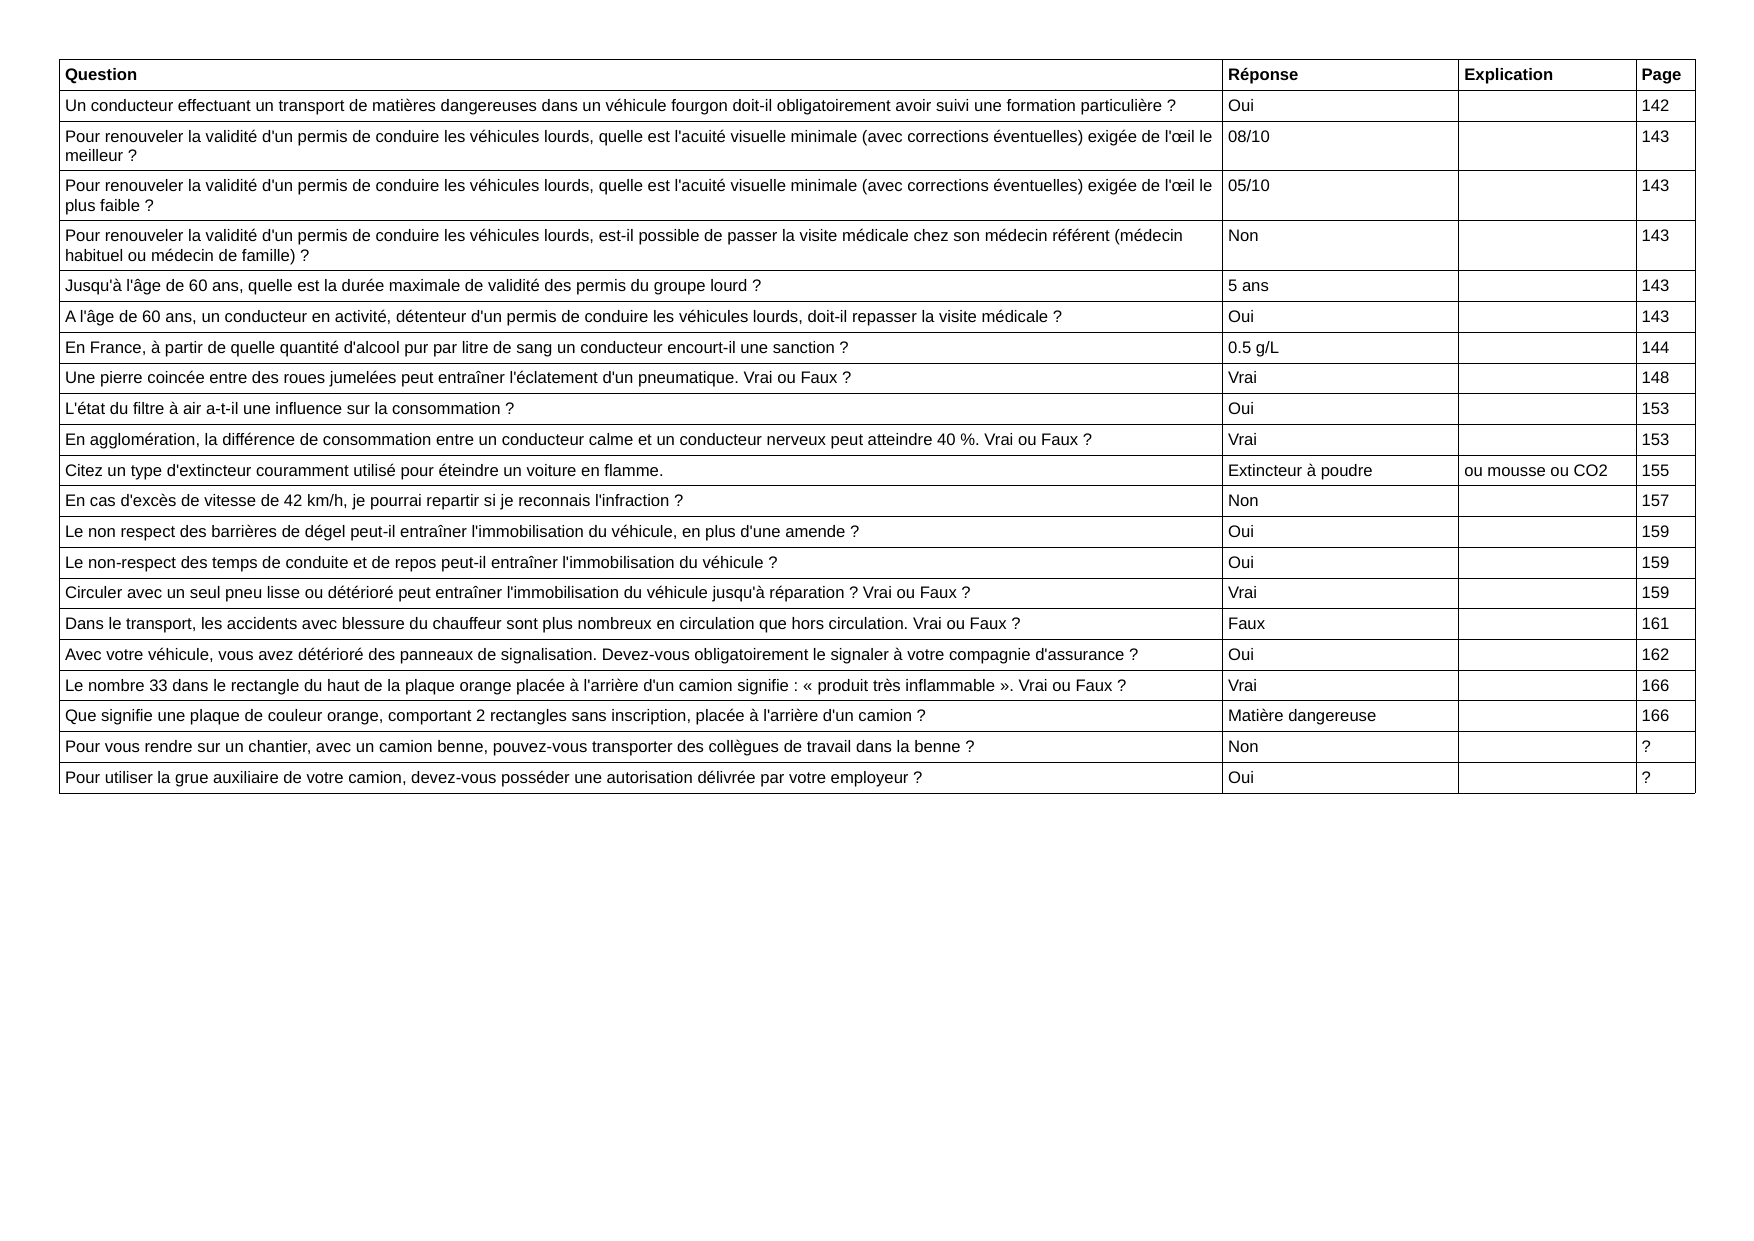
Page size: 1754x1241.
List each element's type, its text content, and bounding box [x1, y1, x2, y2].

table_cell Vrai [1223, 579, 1458, 608]
table_cell Le non respect des barrières de dégel peut-il entraîner l'immobilisation du véhicule, en plus d'une amende ? [60, 517, 1222, 547]
table_cell L'état du filtre à air a-t-il une influence sur la consommation ? [60, 394, 1222, 424]
table_cell 144 [1637, 333, 1695, 362]
table_cell 153 [1637, 425, 1695, 454]
table_cell 166 [1637, 671, 1695, 700]
table_cell 08/10 [1223, 122, 1458, 170]
table_cell [1459, 517, 1636, 547]
table_cell Non [1223, 732, 1458, 762]
table_cell Citez un type d'extincteur couramment utilisé pour éteindre un voiture en flamme. [60, 456, 1222, 485]
table_cell [1459, 425, 1636, 454]
table_cell Le non-respect des temps de conduite et de repos peut-il entraîner l'immobilisation du véhicule ? [60, 548, 1222, 577]
table_cell 5 ans [1223, 271, 1458, 301]
table_cell Que signifie une plaque de couleur orange, comportant 2 rectangles sans inscription, placée à l'arrière d'un camion ? [60, 701, 1222, 731]
table_cell 155 [1637, 456, 1695, 485]
table_cell 159 [1637, 579, 1695, 608]
table_cell Un conducteur effectuant un transport de matières dangereuses dans un véhicule fourgon doit-il obligatoirement avoir suivi une formation particulière ? [60, 91, 1222, 121]
table_cell [1459, 364, 1636, 393]
table_cell En France, à partir de quelle quantité d'alcool pur par litre de sang un conducteur encourt-il une sanction ? [60, 333, 1222, 362]
table_header Question [60, 60, 1222, 90]
table_cell 159 [1637, 517, 1695, 547]
table_cell 153 [1637, 394, 1695, 424]
table_cell 148 [1637, 364, 1695, 393]
table_cell [1459, 122, 1636, 170]
table_cell Oui [1223, 517, 1458, 547]
table_cell 166 [1637, 701, 1695, 731]
table_cell 159 [1637, 548, 1695, 577]
table_cell [1459, 548, 1636, 577]
table_cell [1459, 486, 1636, 516]
table_cell En agglomération, la différence de consommation entre un conducteur calme et un conducteur nerveux peut atteindre 40 %. Vrai ou Faux ? [60, 425, 1222, 454]
table_cell Extincteur à poudre [1223, 456, 1458, 485]
table_cell Vrai [1223, 425, 1458, 454]
table_cell 0.5 g/L [1223, 333, 1458, 362]
table_cell ou mousse ou CO2 [1459, 456, 1636, 485]
table_cell 142 [1637, 91, 1695, 121]
table_cell Oui [1223, 640, 1458, 670]
table_cell Non [1223, 486, 1458, 516]
table_header Réponse [1223, 60, 1458, 90]
table_cell Faux [1223, 609, 1458, 639]
table_cell 143 [1637, 271, 1695, 301]
table_cell Jusqu'à l'âge de 60 ans, quelle est la durée maximale de validité des permis du groupe lourd ? [60, 271, 1222, 301]
table_cell 161 [1637, 609, 1695, 639]
table_cell Pour utiliser la grue auxiliaire de votre camion, devez-vous posséder une autorisation délivrée par votre employeur ? [60, 763, 1222, 793]
table_cell [1459, 732, 1636, 762]
table_cell [1459, 91, 1636, 121]
table_cell [1459, 333, 1636, 362]
table_cell Vrai [1223, 364, 1458, 393]
table_cell Non [1223, 221, 1458, 270]
table_cell Une pierre coincée entre des roues jumelées peut entraîner l'éclatement d'un pneumatique. Vrai ou Faux ? [60, 364, 1222, 393]
table_cell 05/10 [1223, 171, 1458, 220]
table_cell [1459, 609, 1636, 639]
table_cell Pour renouveler la validité d'un permis de conduire les véhicules lourds, est-il possible de passer la visite médicale chez son médecin référent (médecin habituel ou médecin de famille) ? [60, 221, 1222, 270]
table_cell Pour vous rendre sur un chantier, avec un camion benne, pouvez-vous transporter des collègues de travail dans la benne ? [60, 732, 1222, 762]
table_cell Oui [1223, 548, 1458, 577]
table_cell 157 [1637, 486, 1695, 516]
table_cell 162 [1637, 640, 1695, 670]
table_cell [1459, 763, 1636, 793]
table_cell En cas d'excès de vitesse de 42 km/h, je pourrai repartir si je reconnais l'infraction ? [60, 486, 1222, 516]
table_cell Vrai [1223, 671, 1458, 700]
table_cell Matière dangereuse [1223, 701, 1458, 731]
table_cell 143 [1637, 122, 1695, 170]
table_cell [1459, 221, 1636, 270]
table_cell Circuler avec un seul pneu lisse ou détérioré peut entraîner l'immobilisation du véhicule jusqu'à réparation ? Vrai ou Faux ? [60, 579, 1222, 608]
table_cell A l'âge de 60 ans, un conducteur en activité, détenteur d'un permis de conduire les véhicules lourds, doit-il repasser la visite médicale ? [60, 302, 1222, 332]
table_cell 143 [1637, 221, 1695, 270]
table_header Explication [1459, 60, 1636, 90]
table_cell Le nombre 33 dans le rectangle du haut de la plaque orange placée à l'arrière d'un camion signifie : « produit très inflammable ». Vrai ou Faux ? [60, 671, 1222, 700]
table_cell ? [1637, 732, 1695, 762]
table_cell Oui [1223, 763, 1458, 793]
table_cell 143 [1637, 171, 1695, 220]
table_cell ? [1637, 763, 1695, 793]
table_cell Pour renouveler la validité d'un permis de conduire les véhicules lourds, quelle est l'acuité visuelle minimale (avec corrections éventuelles) exigée de l'œil le meilleur ? [60, 122, 1222, 170]
table_cell [1459, 640, 1636, 670]
table_cell Oui [1223, 394, 1458, 424]
table_cell [1459, 302, 1636, 332]
table_cell [1459, 271, 1636, 301]
table_cell [1459, 671, 1636, 700]
table_cell 143 [1637, 302, 1695, 332]
table_cell [1459, 701, 1636, 731]
table_cell Dans le transport, les accidents avec blessure du chauffeur sont plus nombreux en circulation que hors circulation. Vrai ou Faux ? [60, 609, 1222, 639]
table_cell Pour renouveler la validité d'un permis de conduire les véhicules lourds, quelle est l'acuité visuelle minimale (avec corrections éventuelles) exigée de l'œil le plus faible ? [60, 171, 1222, 220]
table_cell Oui [1223, 91, 1458, 121]
table_cell Oui [1223, 302, 1458, 332]
table_header Page [1637, 60, 1695, 90]
table_cell Avec votre véhicule, vous avez détérioré des panneaux de signalisation. Devez-vous obligatoirement le signaler à votre compagnie d'assurance ? [60, 640, 1222, 670]
table_cell [1459, 579, 1636, 608]
table_cell [1459, 394, 1636, 424]
table_cell [1459, 171, 1636, 220]
